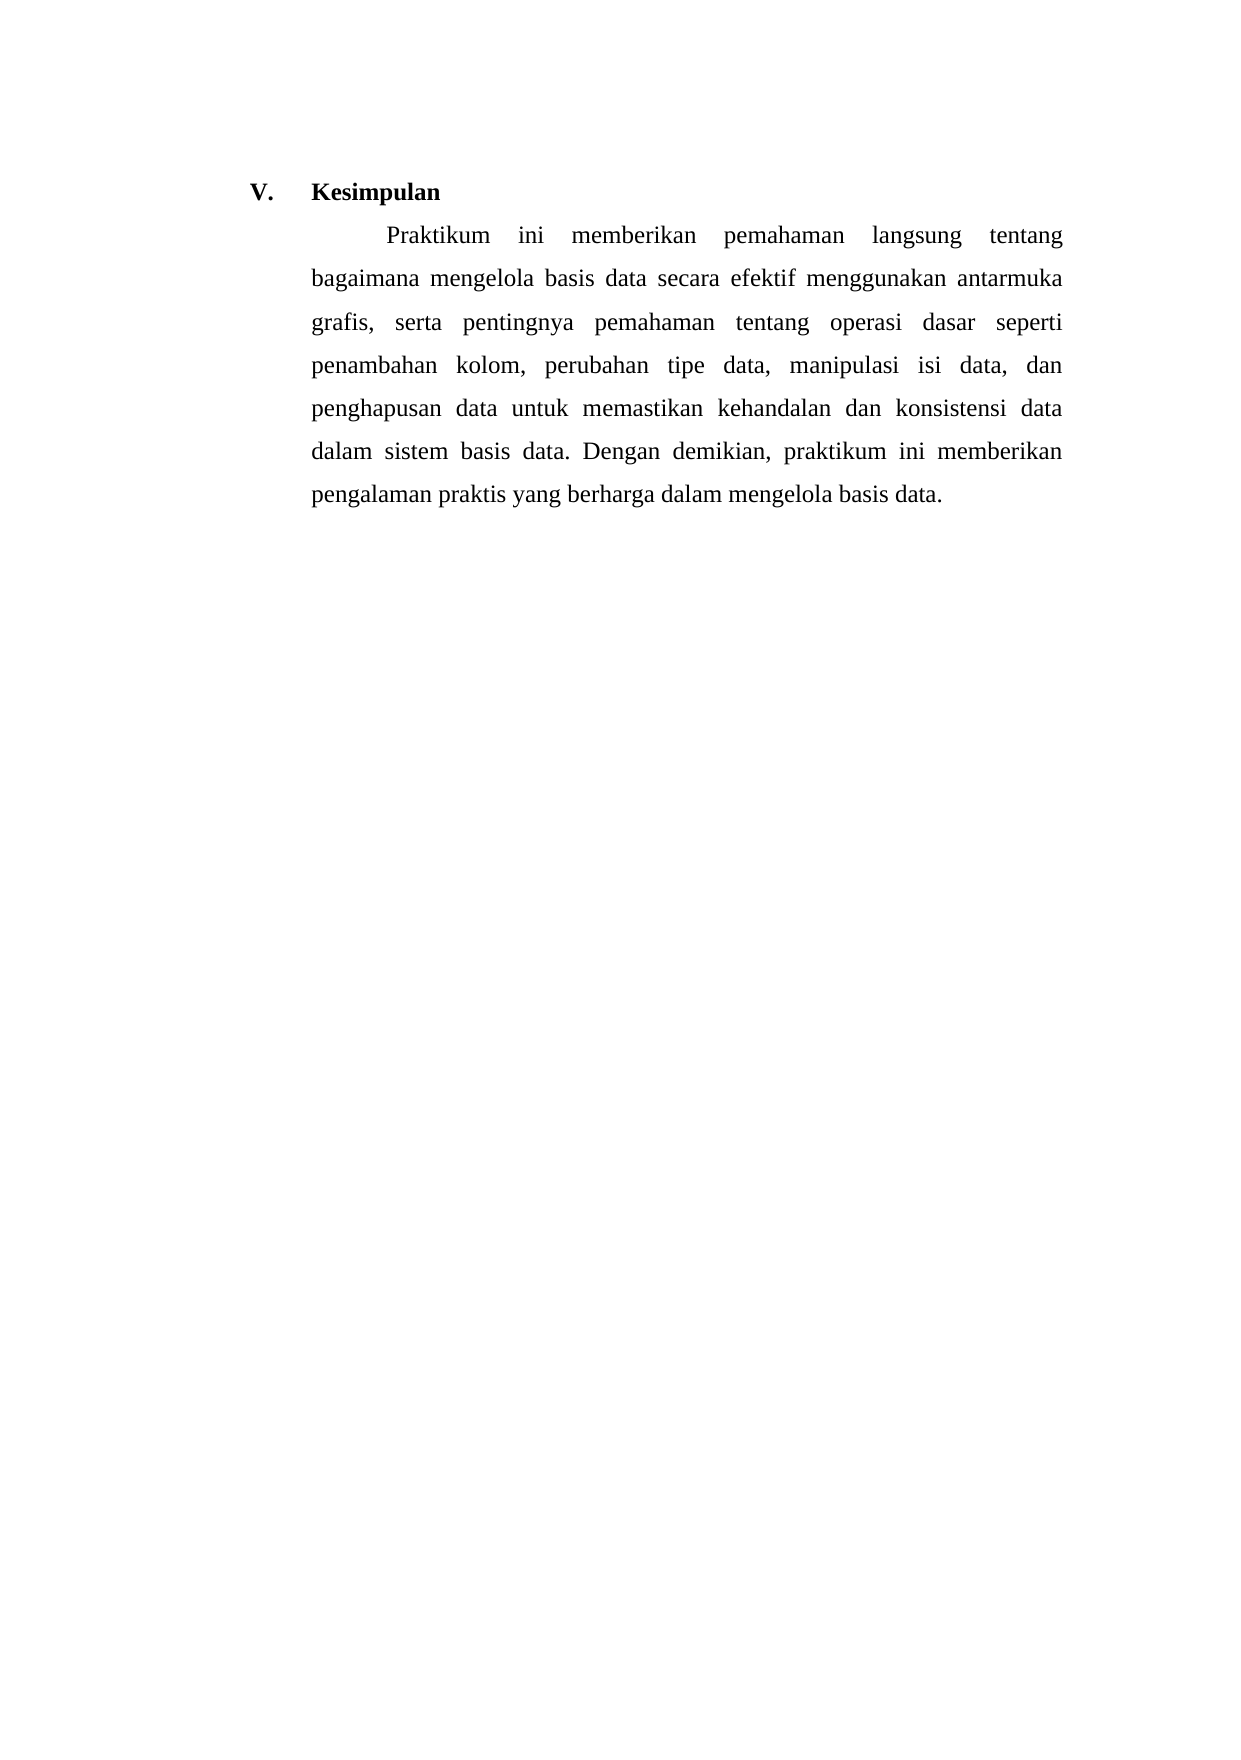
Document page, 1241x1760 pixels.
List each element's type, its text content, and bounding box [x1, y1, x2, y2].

list Kesimpulan [274, 177, 1063, 206]
list Praktikum ini memberikan pemahaman langsung tentang bagaimana mengelola basis data secara efektif menggunakan antarmuka grafis, serta pentingnya pemahaman tentang operasi dasar seperti penambahan kolom, perubahan tipe data, manipulasi isi data, dan penghapusan data untuk memastikan kehandalan dan konsistensi data dalam sistem basis data. Dengan demikian, praktikum ini memberikan pengalaman praktis yang berharga dalam mengelola basis data. [311, 220, 1063, 508]
